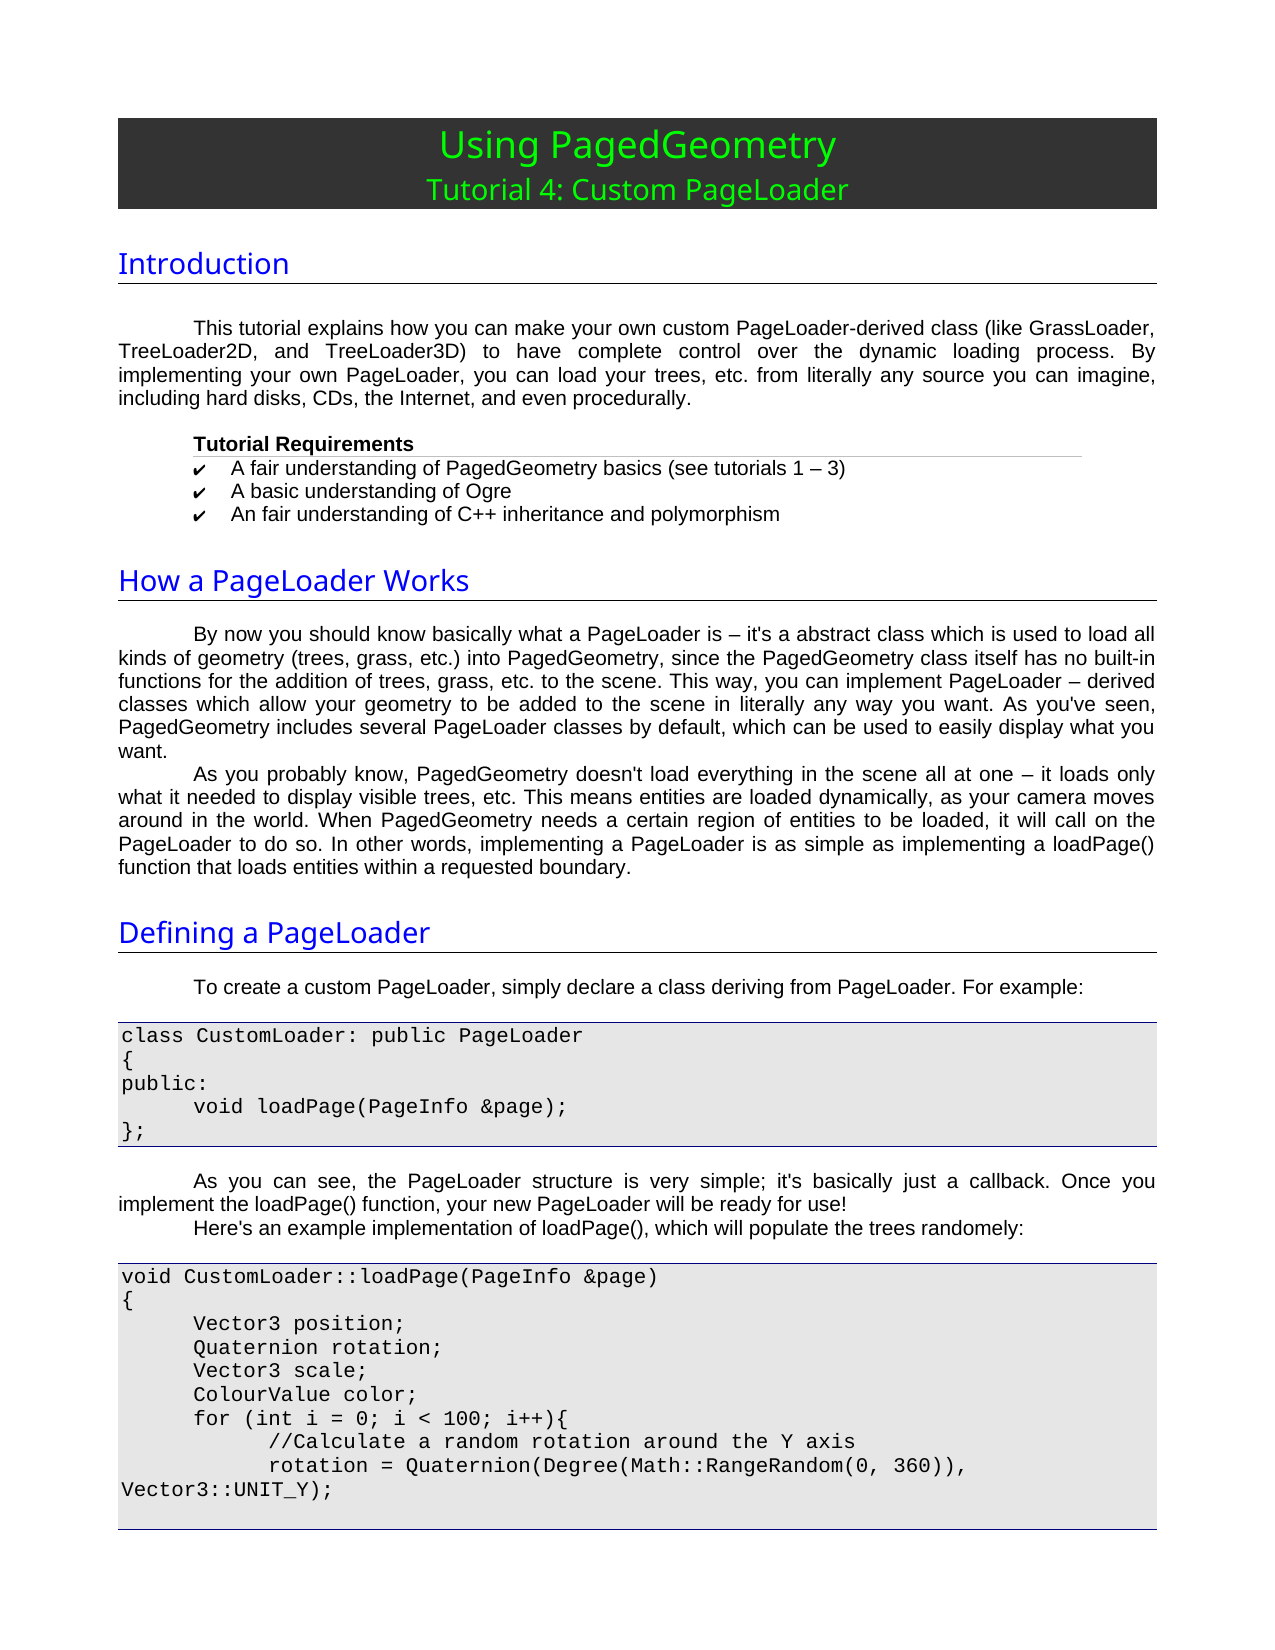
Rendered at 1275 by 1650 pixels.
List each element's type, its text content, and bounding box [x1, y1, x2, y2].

text for (int i = 0; i < 100; i++){ [118, 1404, 1157, 1428]
text Vector3 position; [118, 1310, 1157, 1334]
text { [118, 1046, 1157, 1069]
text rotation = Quaternion(Degree(Math::RangeRandom(0, 360)), Vector3::UNIT_Y); [118, 1452, 1157, 1499]
text Tutorial Requirements [193, 433, 1082, 456]
text Here's an example implementation of loadPage(), which will populate the trees randomely: [118, 1216, 1157, 1239]
text //Calculate a random rotation around the Y axis [118, 1428, 1157, 1452]
list A basic understanding of Ogre [193, 479, 1157, 503]
text Using PagedGeometry [118, 118, 1157, 169]
text This tutorial explains how you can make your own custom PageLoader-derived class (like GrassLoader, TreeLoader2D, and TreeLoader3D) to have complete control over the dynamic loading process. By implementing your own PageLoader, you can load your trees, etc. from literally any source you can imagine, including hard disks, CDs, the Internet, and even procedurally. [118, 317, 1157, 410]
text Tutorial 4: Custom PageLoader [118, 169, 1157, 209]
text public: [118, 1069, 1157, 1093]
text Introduction [118, 209, 1157, 283]
text Vector3 scale; [118, 1357, 1157, 1381]
text By now you should know basically what a PageLoader is – it's a abstract class which is used to load all kinds of geometry (trees, grass, etc.) into PagedGeometry, since the PagedGeometry class itself has no built-in functions for the addition of trees, grass, etc. to the scene. This way, you can implement PageLoader – derived classes which allow your geometry to be added to the scene in literally any way you want. As you've seen, PagedGeometry includes several PageLoader classes by default, which can be used to easily display what you want. [118, 623, 1157, 762]
text Quaternion rotation; [118, 1334, 1157, 1357]
text To create a custom PageLoader, simply declare a class deriving from PageLoader. For example: [118, 976, 1157, 999]
text As you probably know, PagedGeometry doesn't load everything in the scene all at one – it loads only what it needed to display visible trees, etc. This means entities are loaded dynamically, as your camera moves around in the world. When PagedGeometry needs a certain region of entities to be loaded, it will call on the PageLoader to do so. In other words, implementing a PageLoader is as simple as implementing a loadPage() function that loads entities within a requested boundary. [118, 762, 1157, 878]
list A fair understanding of PagedGeometry basics (see tutorials 1 – 3) [193, 456, 1157, 479]
text ColourValue color; [118, 1381, 1157, 1404]
text }; [118, 1117, 1157, 1146]
text class CustomLoader: public PageLoader [118, 1023, 1157, 1046]
list An fair understanding of C++ inheritance and polymorphism [193, 503, 1157, 526]
text void loadPage(PageInfo &page); [118, 1093, 1157, 1117]
text As you can see, the PageLoader structure is very simple; it's basically just a callback. Once you implement the loadPage() function, your new PageLoader will be ready for use! [118, 1170, 1157, 1216]
text { [118, 1286, 1157, 1310]
text Defining a PageLoader [118, 878, 1157, 952]
text How a PageLoader Works [118, 526, 1157, 600]
text void CustomLoader::loadPage(PageInfo &page) [118, 1264, 1157, 1286]
